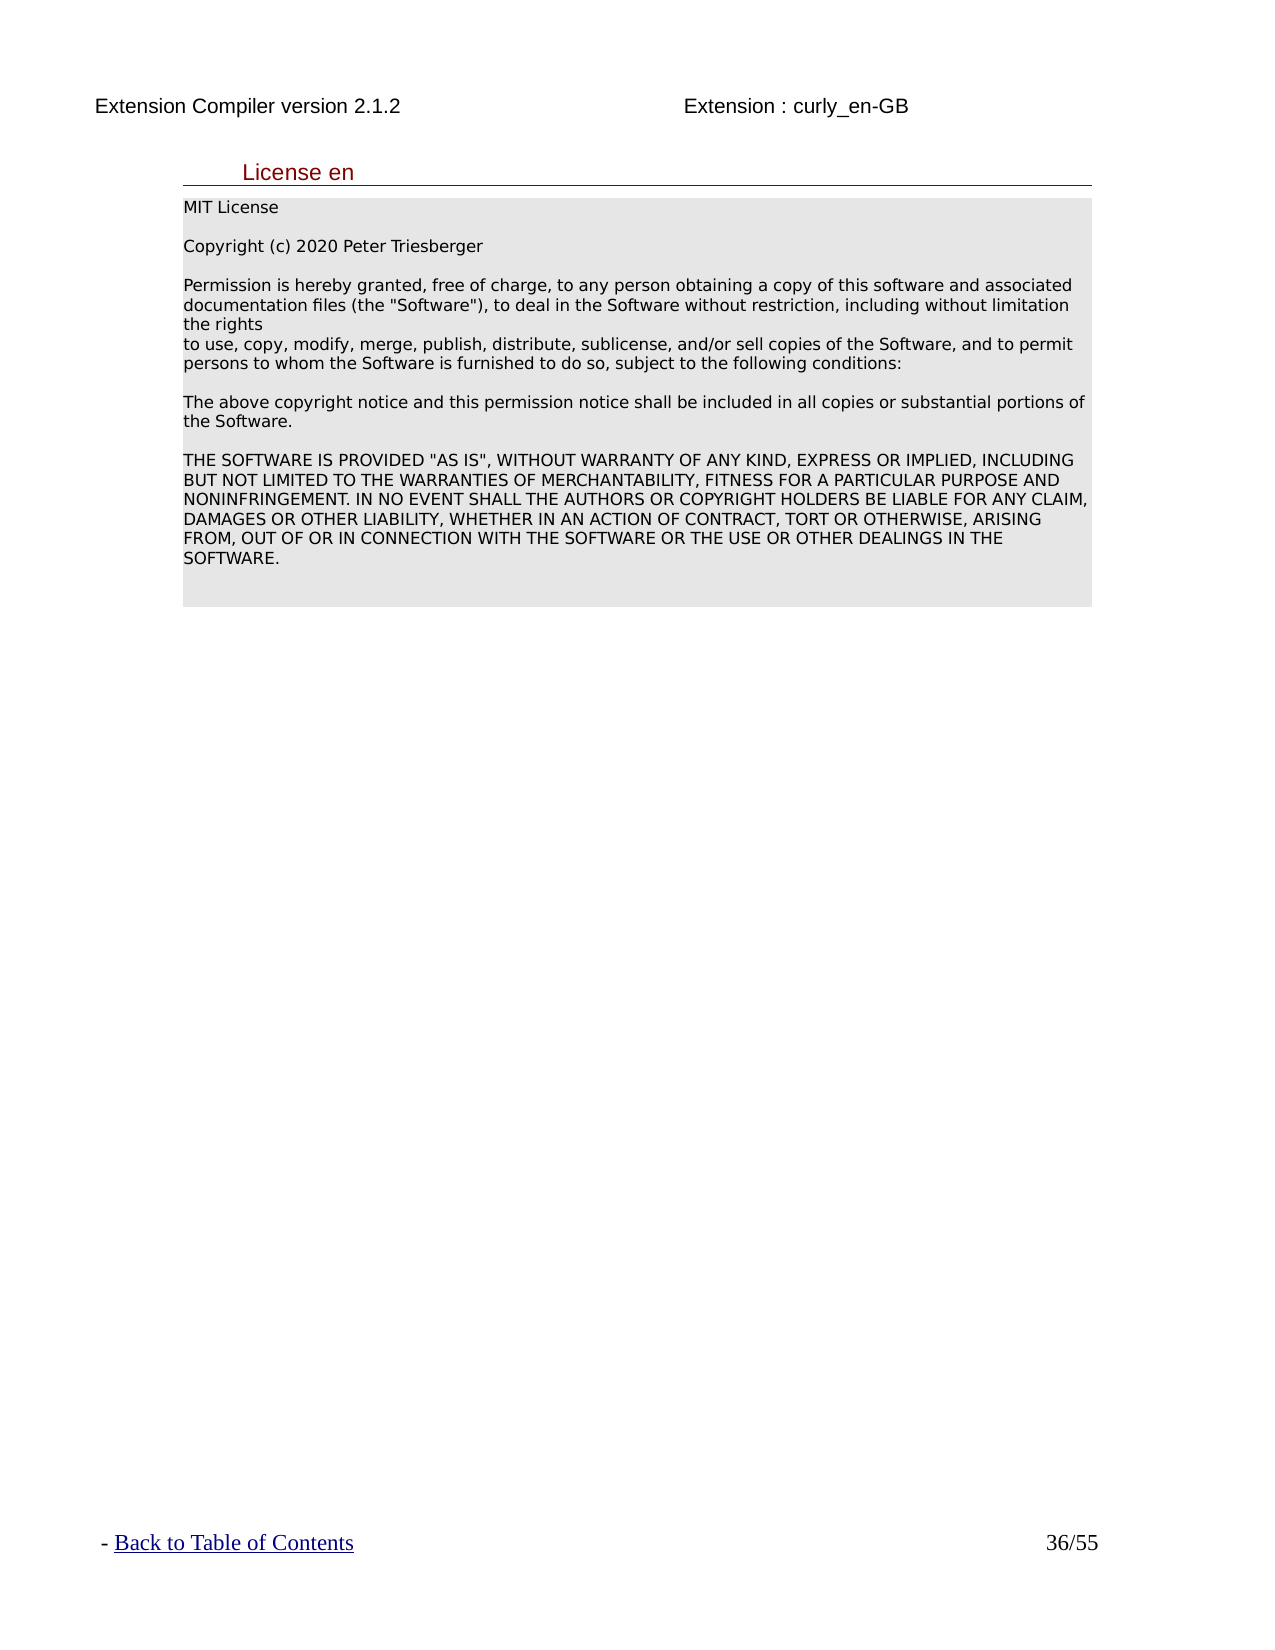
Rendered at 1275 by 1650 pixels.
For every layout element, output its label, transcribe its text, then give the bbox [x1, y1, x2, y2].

text THE SOFTWARE IS PROVIDED "AS IS", WITHOUT WARRANTY OF ANY KIND, EXPRESS OR IMPLIED, INCLUDING BUT NOT LIMITED TO THE WARRANTIES OF MERCHANTABILITY, FITNESS FOR A PARTICULAR PURPOSE AND NONINFRINGEMENT. IN NO EVENT SHALL THE AUTHORS OR COPYRIGHT HOLDERS BE LIABLE FOR ANY CLAIM, DAMAGES OR OTHER LIABILITY, WHETHER IN AN ACTION OF CONTRACT, TORT OR OTHERWISE, ARISING FROM, OUT OF OR IN CONNECTION WITH THE SOFTWARE OR THE USE OR OTHER DEALINGS IN THE [183, 451, 1092, 549]
text SOFTWARE. [183, 549, 1092, 568]
text Permission is hereby granted, free of charge, to any person obtaining a copy of this software and associated documentation files (the "Software"), to deal in the Software without restriction, including without limitation the rights [183, 276, 1092, 334]
text The above copyright notice and this permission notice shall be included in all copies or substantial portions of the Software. [183, 393, 1092, 432]
text Copyright (c) 2020 Peter Triesberger [183, 237, 1092, 257]
text MIT License [183, 198, 1092, 218]
text to use, copy, modify, merge, publish, distribute, sublicense, and/or sell copies of the Software, and to permit persons to whom the Software is furnished to do so, subject to the following conditions: [183, 334, 1092, 373]
text License en [183, 159, 1092, 185]
